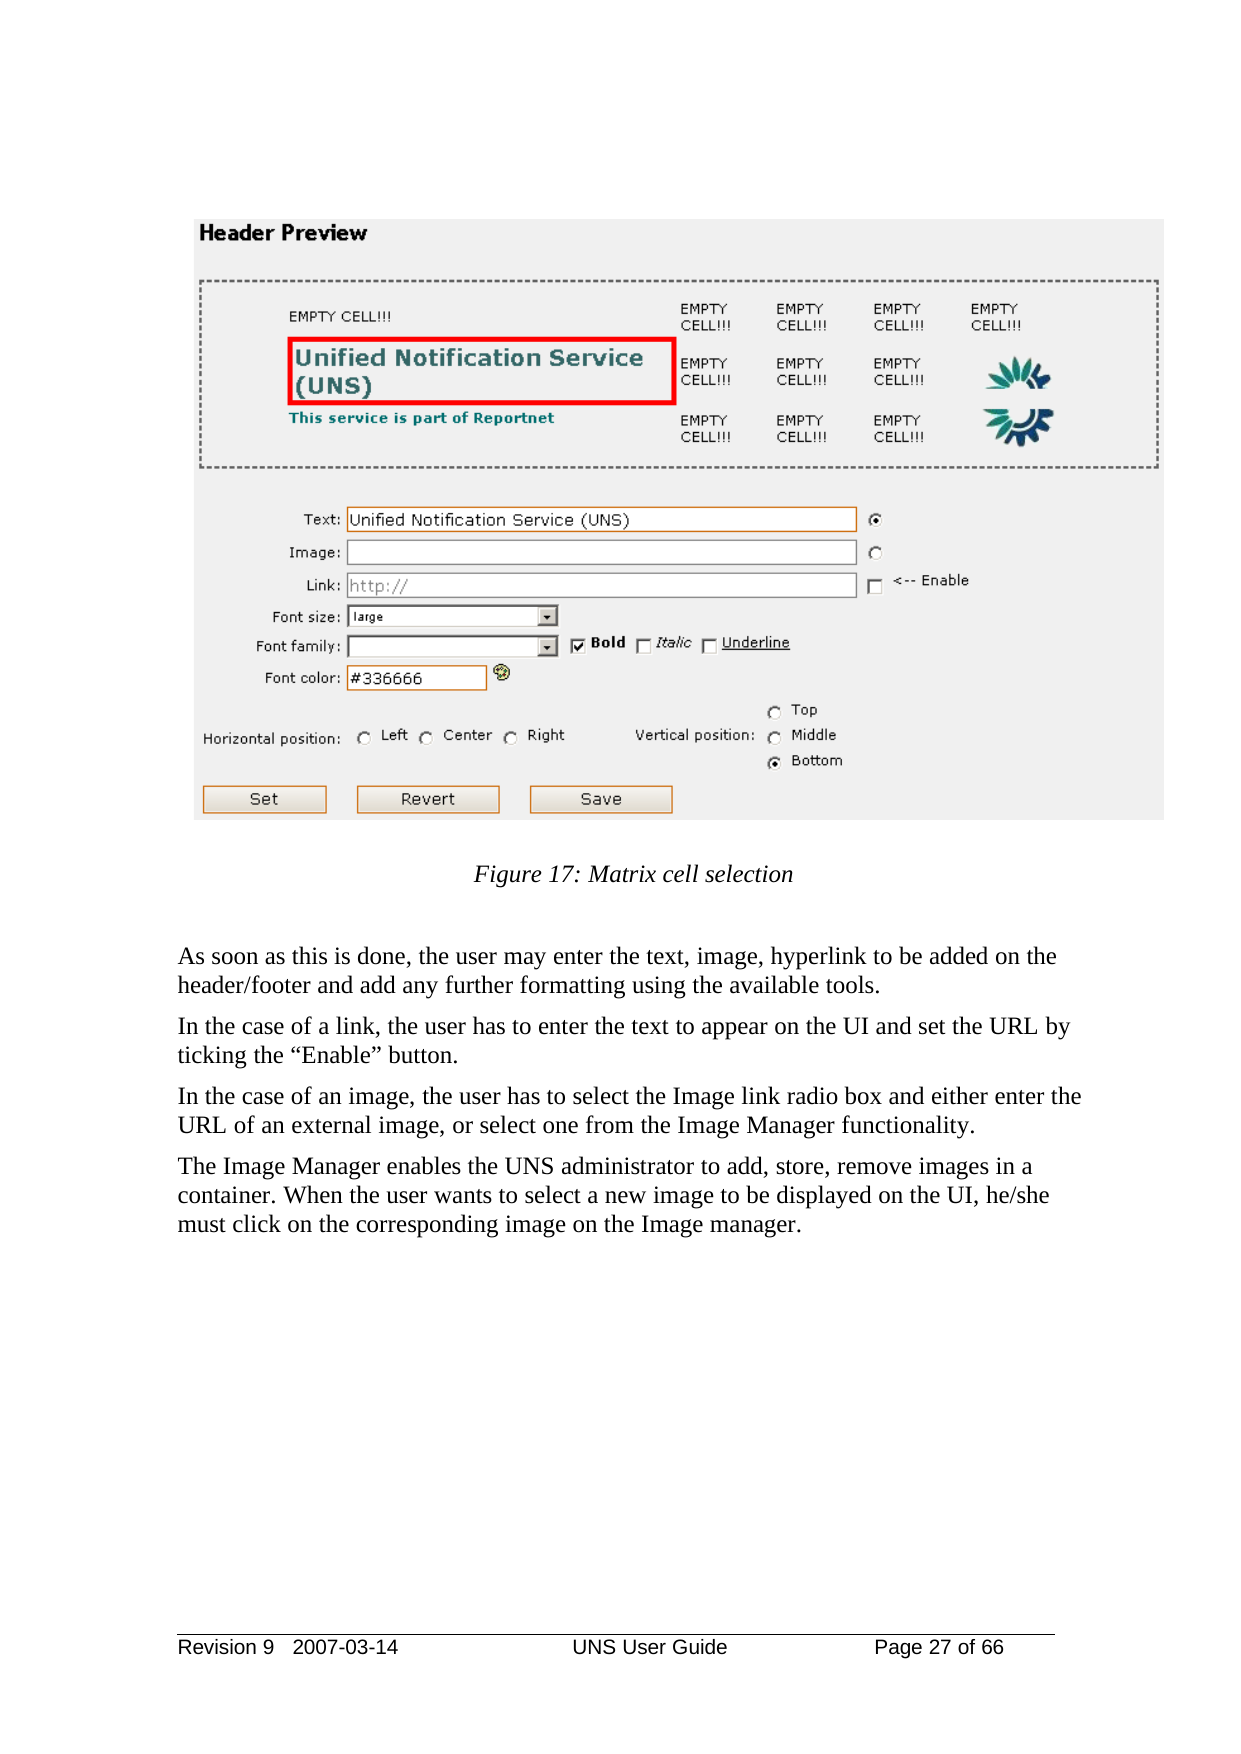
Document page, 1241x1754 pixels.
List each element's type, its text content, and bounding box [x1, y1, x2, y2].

text Figure 17: Matrix cell selection [177, 858, 1092, 887]
text As soon as this is done, the user may enter the text, image, hyperlink to be added on the header/footer and add any further formatting using the available tools. [177, 941, 1092, 999]
text In the case of an image, the user has to select the Image link radio box and either enter the URL of an external image, or select one from the Image Manager functionality. [177, 1081, 1092, 1139]
text In the case of a link, the user has to enter the text to appear on the UI and set the URL by ticking the “Enable” button. [177, 1011, 1092, 1069]
text The Image Manager enables the UNS administrator to add, store, remove images in a container. When the user wants to select a new image to be displayed on the UI, he/she must click on the corresponding image on the Image manager. [177, 1151, 1092, 1238]
picture [193, 219, 1164, 820]
